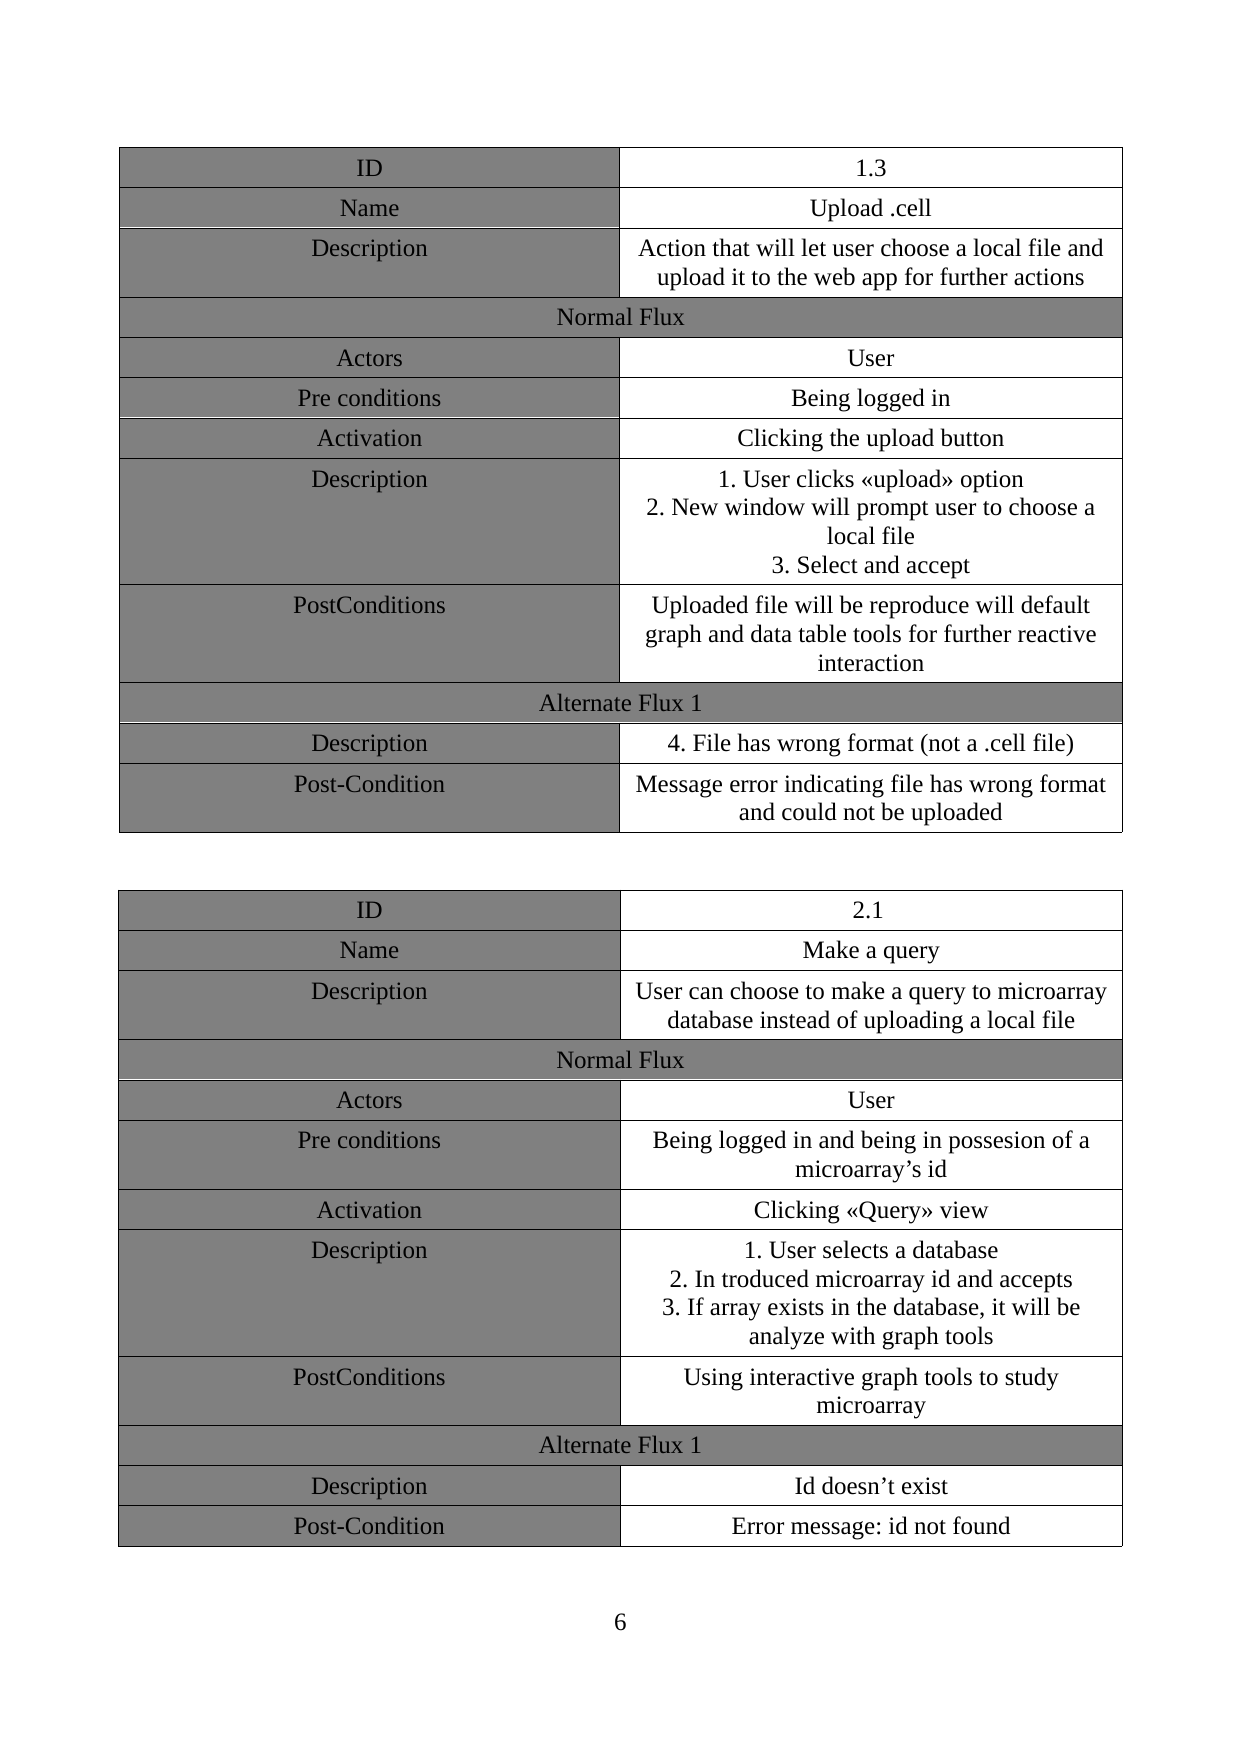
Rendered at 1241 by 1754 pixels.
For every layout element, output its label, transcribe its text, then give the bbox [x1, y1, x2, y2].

table_cell Description [120, 229, 619, 297]
table_cell Clicking «Query» view [621, 1190, 1122, 1229]
table_cell Description [119, 1230, 620, 1356]
table_cell Name [119, 931, 620, 970]
table_cell Description [120, 724, 619, 763]
table_header 2.1 [621, 891, 1122, 930]
table_cell Name [120, 188, 619, 227]
table_cell Alternate Flux 1 [119, 1426, 1122, 1465]
table_cell Description [119, 971, 620, 1039]
table_header ID [120, 148, 619, 187]
table_header 1.3 [620, 148, 1122, 187]
table_cell Post-Condition [120, 764, 619, 832]
table_cell Alternate Flux 1 [120, 683, 1122, 722]
table_cell User can choose to make a query to microarray database instead of uploading a local file [621, 971, 1122, 1039]
table_cell Pre conditions [119, 1121, 620, 1189]
table_cell Id doesn’t exist [621, 1466, 1122, 1505]
table_cell Activation [120, 419, 619, 458]
table_cell Make a query [621, 931, 1122, 970]
table_cell Upload .cell [620, 188, 1122, 227]
table_header ID [119, 891, 620, 930]
table_cell Action that will let user choose a local file and upload it to the web app for further actions [620, 229, 1122, 297]
table_cell Clicking the upload button [620, 419, 1122, 458]
table_cell Using interactive graph tools to study microarray [621, 1357, 1122, 1425]
table_cell PostConditions [120, 585, 619, 682]
table_cell Post-Condition [119, 1506, 620, 1546]
table_cell Normal Flux [120, 298, 1122, 337]
table_cell Actors [120, 338, 619, 377]
table_cell Uploaded file will be reproduce will default graph and data table tools for further reactive interaction [620, 585, 1122, 682]
table_cell Normal Flux [119, 1040, 1122, 1079]
table_cell 1. User selects a database 2. In troduced microarray id and accepts 3. If array exists in the database, it will be analyze with graph tools [621, 1230, 1122, 1356]
table_cell 1. User clicks «upload» option 2. New window will prompt user to choose a local file 3. Select and accept [620, 459, 1122, 584]
table_cell Actors [119, 1081, 620, 1120]
table_cell Being logged in [620, 378, 1122, 417]
table_cell User [621, 1081, 1122, 1120]
table_cell Description [119, 1466, 620, 1505]
table_cell PostConditions [119, 1357, 620, 1425]
table_cell Error message: id not found [621, 1506, 1122, 1546]
table_cell 4. File has wrong format (not a .cell file) [620, 724, 1122, 763]
table_cell User [620, 338, 1122, 377]
table_cell Description [120, 459, 619, 584]
table_cell Being logged in and being in possesion of a microarray’s id [621, 1121, 1122, 1189]
table_cell Activation [119, 1190, 620, 1229]
table_cell Message error indicating file has wrong format and could not be uploaded [620, 764, 1122, 832]
table_cell Pre conditions [120, 378, 619, 417]
